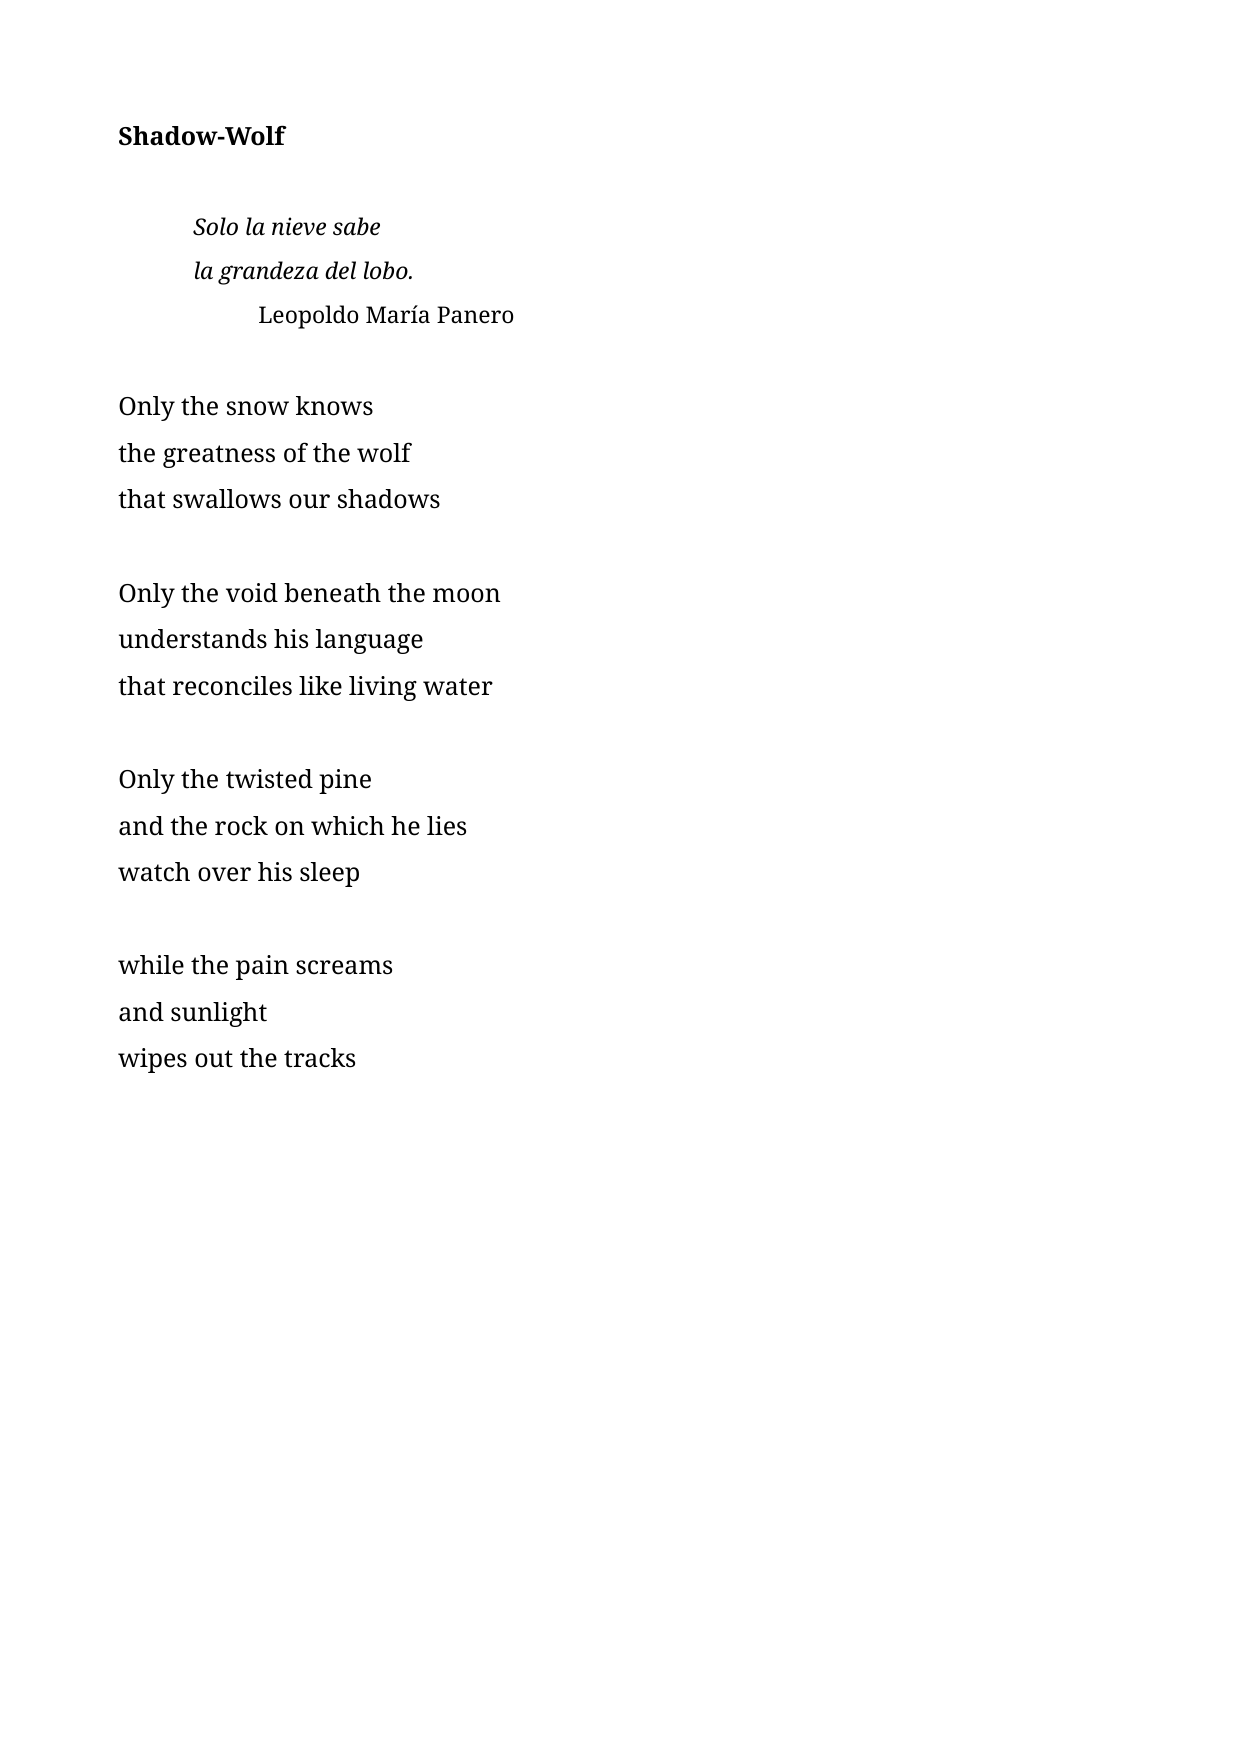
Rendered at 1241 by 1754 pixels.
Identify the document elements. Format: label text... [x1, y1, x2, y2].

text and the rock on which he lies [118, 808, 1122, 842]
text while the pain screams [118, 948, 1122, 982]
text Leopoldo María Panero [118, 299, 1122, 330]
text la grandeza del lobo. [118, 255, 1122, 286]
text that reconciles like living water [118, 668, 1122, 702]
text Solo la nieve sabe [118, 211, 1122, 242]
text wipes out the tracks [118, 1041, 1122, 1075]
text understands his language [118, 622, 1122, 656]
text Only the twisted pine [118, 762, 1122, 796]
text Only the void beneath the moon [118, 575, 1122, 609]
text Shadow-Wolf [118, 118, 1122, 152]
text the greatness of the wolf [118, 436, 1122, 470]
text Only the snow knows [118, 389, 1122, 423]
text that swallows our shadows [118, 482, 1122, 516]
text watch over his sleep [118, 855, 1122, 889]
text and sunlight [118, 994, 1122, 1028]
